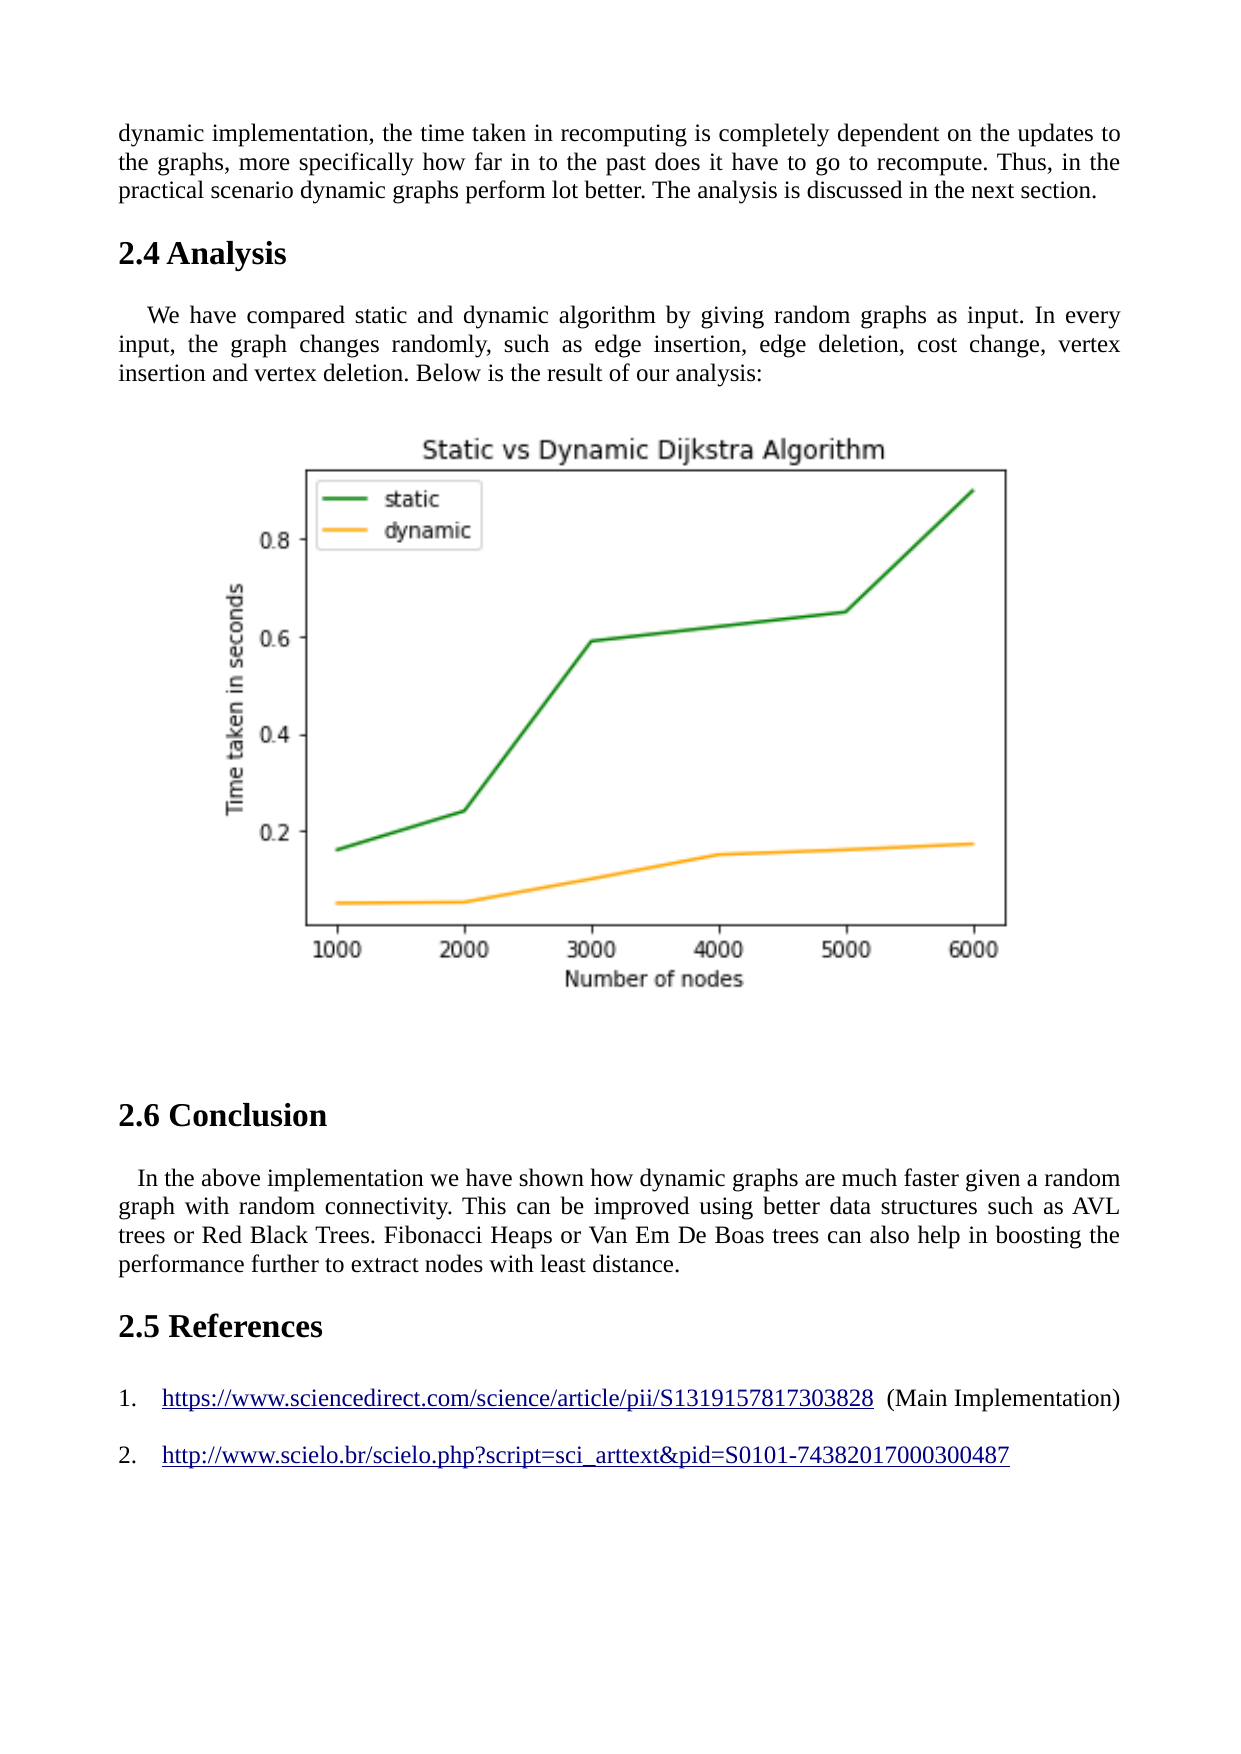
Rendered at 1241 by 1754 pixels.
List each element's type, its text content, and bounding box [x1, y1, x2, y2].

text dynamic implementation, the time taken in recomputing is completely dependent on the updates to the graphs, more specifically how far in to the past does it have to go to recompute. Thus, in the practical scenario dynamic graphs perform lot better. The analysis is discussed in the next section. [118, 118, 1122, 204]
text In the above implementation we have shown how dynamic graphs are much faster given a random graph with random connectivity. This can be improved using better data structures such as AVL trees or Red Black Trees. Fibonacci Heaps or Van Em De Boas trees can also help in boosting the performance further to extract nodes with least distance. [118, 1163, 1122, 1278]
text 2.6 Conclusion [118, 1096, 1122, 1134]
text 1. https://www.sciencedirect.com/science/article/pii/S1319157817303828 (Main Implementation) [118, 1383, 1122, 1412]
text We have compared static and dynamic algorithm by giving random graphs as input. In every input, the graph changes randomly, such as edge insertion, edge deletion, cost change, vertex insertion and vertex deletion. Below is the result of our analysis: [118, 300, 1122, 386]
text 2.5 References [118, 1306, 1122, 1345]
text 2. http://www.scielo.br/scielo.php?script=sci_arttext&pid=S0101-74382017000300487 [118, 1441, 1122, 1469]
picture [214, 424, 1026, 1004]
text 2.4 Analysis [118, 233, 1122, 271]
